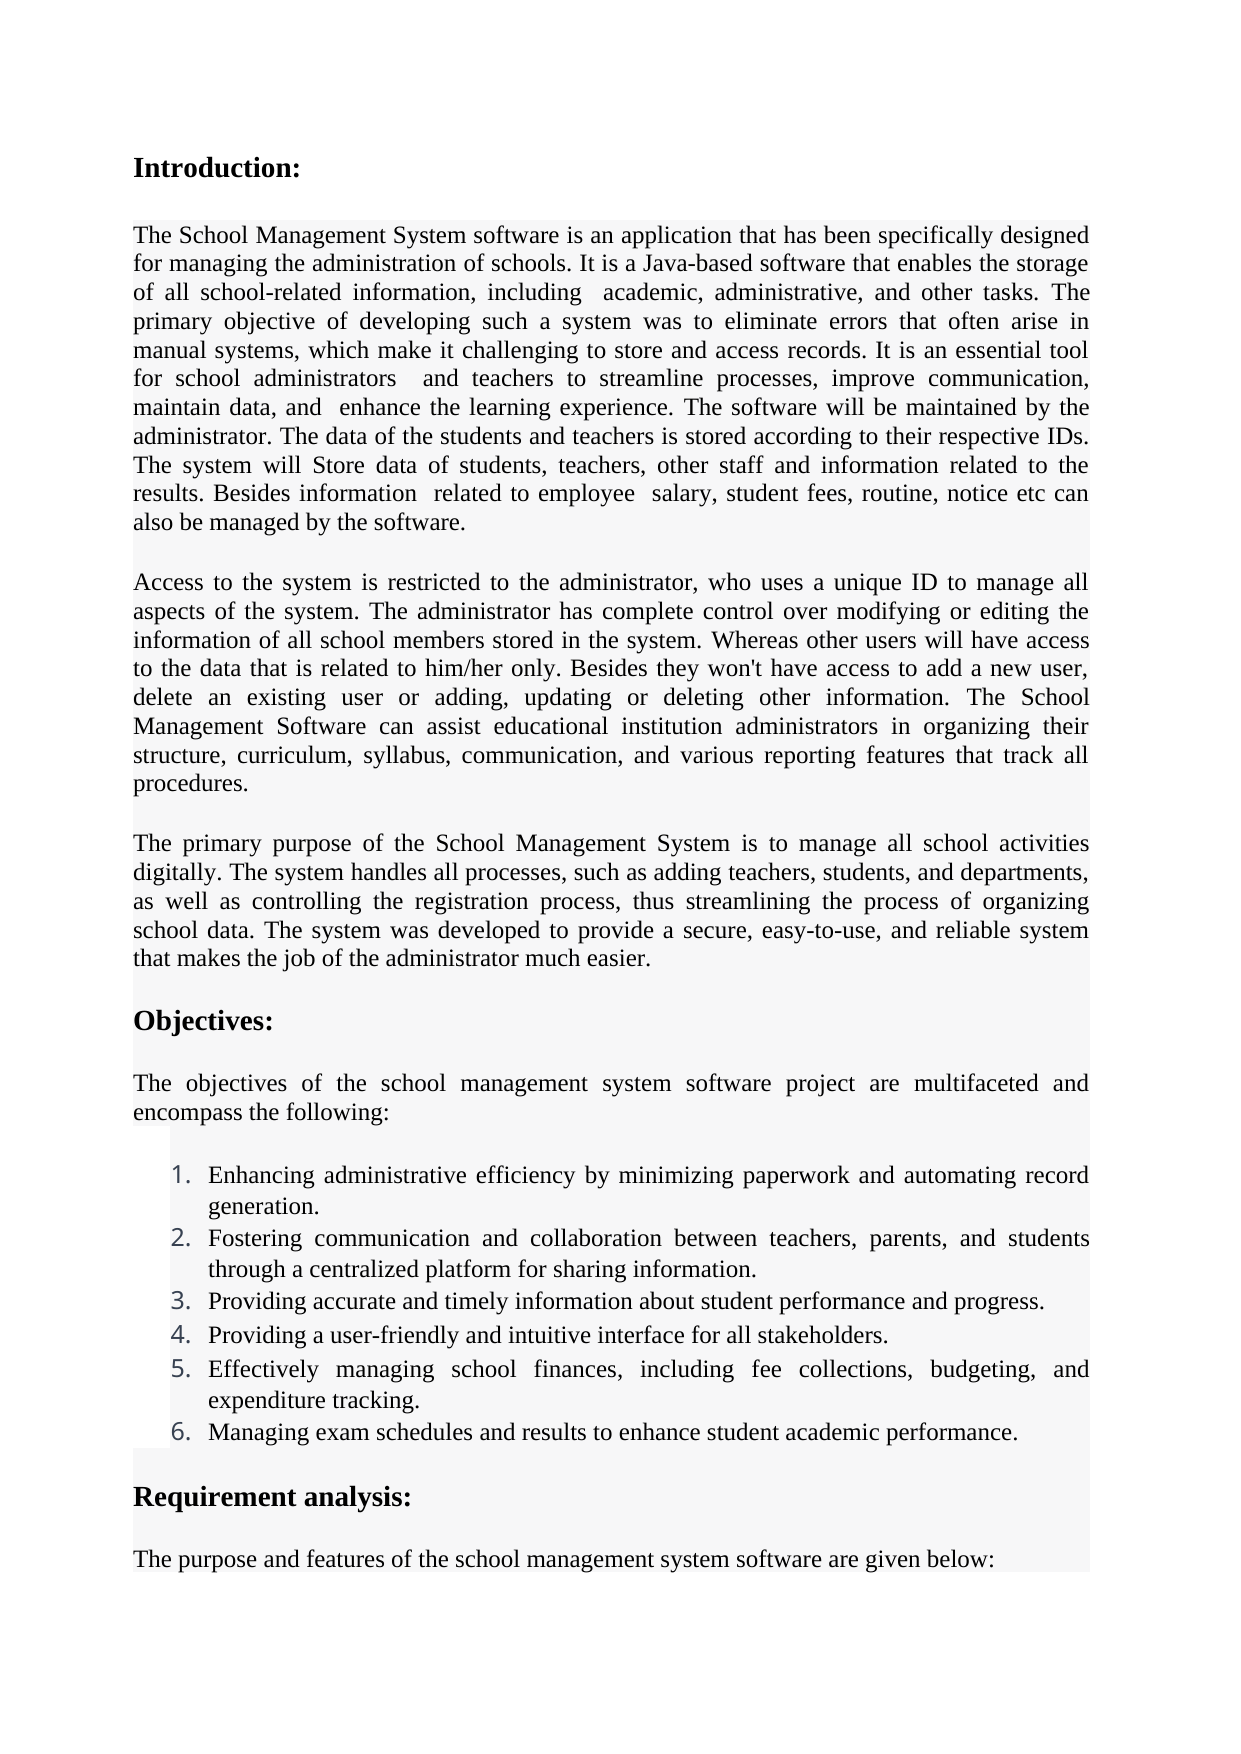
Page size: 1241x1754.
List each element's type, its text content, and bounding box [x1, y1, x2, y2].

text The School Management System software is an application that has been specifically designed for managing the administration of schools. It is a Java-based software that enables the storage of all school-related information, including academic, administrative, and other tasks. The primary objective of developing such a system was to eliminate errors that often arise in manual systems, which make it challenging to store and access records. It is an essential tool for school administrators and teachers to streamline processes, improve communication, maintain data, and enhance the learning experience. The software will be maintained by the administrator. The data of the students and teachers is stored according to their respective IDs. The system will Store data of students, teachers, other staff and information related to the results. Besides information related to employee salary, student fees, routine, notice etc can also be managed by the software. [133, 220, 1090, 536]
text Access to the system is restricted to the administrator, who uses a unique ID to manage all aspects of the system. The administrator has complete control over modifying or editing the information of all school members stored in the system. Whereas other users will have access to the data that is related to him/her only. Besides they won't have access to add a new user, delete an existing user or adding, updating or deleting other information. The School Management Software can assist educational institution administrators in organizing their structure, curriculum, syllabus, communication, and various reporting features that track all procedures. [133, 567, 1090, 797]
text The objectives of the school management system software project are multifaceted and encompass the following: [133, 1068, 1090, 1126]
text The purpose and features of the school management system software are given below: [133, 1544, 1090, 1572]
list Fostering communication and collaboration between teachers, parents, and students through a centralized platform for sharing information. [170, 1220, 1090, 1283]
list Providing accurate and timely information about student performance and progress. [170, 1283, 1090, 1317]
list Managing exam schedules and results to enhance student academic performance. [170, 1414, 1090, 1448]
text Introduction: [133, 150, 1090, 183]
list Providing a user-friendly and intuitive interface for all stakeholders. [170, 1317, 1090, 1351]
text Objectives: [133, 1003, 1090, 1037]
text Requirement analysis: [133, 1479, 1090, 1512]
list Enhancing administrative efficiency by minimizing paperwork and automating record generation. [170, 1157, 1090, 1220]
text The primary purpose of the School Management System is to manage all school activities digitally. The system handles all processes, such as adding teachers, students, and departments, as well as controlling the registration process, thus streamlining the process of organizing school data. The system was developed to provide a secure, easy-to-use, and reliable system that makes the job of the administrator much easier. [133, 828, 1090, 972]
list Effectively managing school finances, including fee collections, budgeting, and expenditure tracking. [170, 1351, 1090, 1414]
